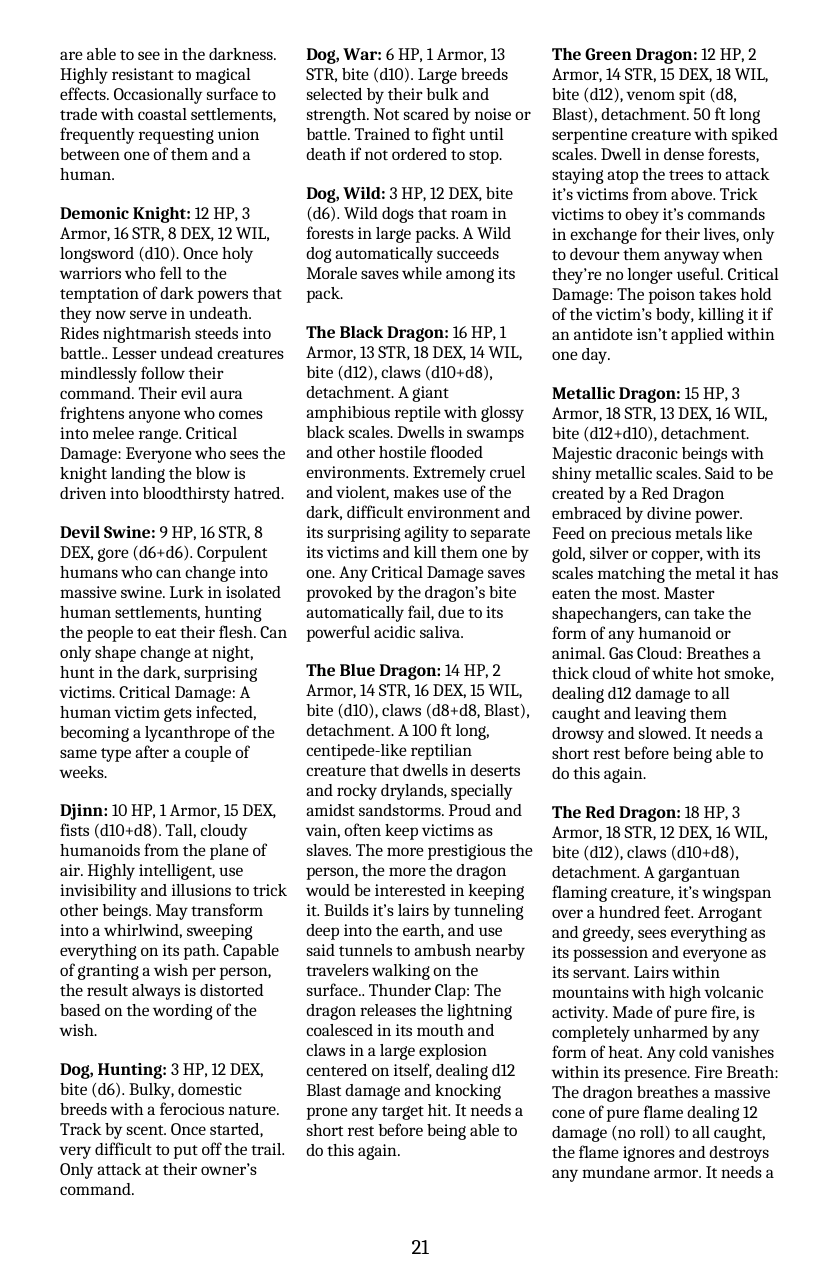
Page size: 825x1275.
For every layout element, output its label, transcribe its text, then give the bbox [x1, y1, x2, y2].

text Dog, Wild: 3 HP, 12 DEX, bite (d6). Wild dogs that roam in forests in large packs. A Wild dog automatically succeeds Morale saves while among its pack. [306, 184, 534, 304]
text are able to see in the darkness. Highly resistant to magical effects. Occasionally surface to trade with coastal settlements, frequently requesting union between one of them and a human. [60, 45, 288, 185]
text Dog, Hunting: 3 HP, 12 DEX, bite (d6). Bulky, domestic breeds with a ferocious nature. Track by scent. Once started, very difficult to put off the trail. Only attack at their owner’s command. [60, 1060, 288, 1200]
text Devil Swine: 9 HP, 16 STR, 8 DEX, gore (d6+d6). Corpulent humans who can change into massive swine. Lurk in isolated human settlements, hunting the people to eat their flesh. Can only shape change at night, hunt in the dark, surprising victims. Critical Damage: A human victim gets infected, becoming a lycanthrope of the same type after a couple of weeks. [60, 522, 288, 782]
text Djinn: 10 HP, 1 Armor, 15 DEX, fists (d10+d8). Tall, cloudy humanoids from the plane of air. Highly intelligent, use invisibility and illusions to trick other beings. May transform into a whirlwind, sweeping everything on its path. Capable of granting a wish per person, the result always is distorted based on the wording of the wish. [60, 801, 288, 1041]
text The Black Dragon: 16 HP, 1 Armor, 13 STR, 18 DEX, 14 WIL, bite (d12), claws (d10+d8), detachment. A giant amphibious reptile with glossy black scales. Dwells in swamps and other hostile flooded environments. Extremely cruel and violent, makes use of the dark, difficult environment and its surprising agility to separate its victims and kill them one by one. Any Critical Damage saves provoked by the dragon’s bite automatically fail, due to its powerful acidic saliva. [306, 322, 534, 642]
text The Green Dragon: 12 HP, 2 Armor, 14 STR, 15 DEX, 18 WIL, bite (d12), venom spit (d8, Blast), detachment. 50 ft long serpentine creature with spiked scales. Dwell in dense forests, staying atop the trees to attack it’s victims from above. Trick victims to obey it’s commands in exchange for their lives, only to devour them anyway when they’re no longer useful. Critical Damage: The poison takes hold of the victim’s body, killing it if an antidote isn’t applied within one day. [552, 45, 780, 365]
text The Blue Dragon: 14 HP, 2 Armor, 14 STR, 16 DEX, 15 WIL, bite (d10), claws (d8+d8, Blast), detachment. A 100 ft long, centipede-like reptilian creature that dwells in deserts and rocky drylands, specially amidst sandstorms. Proud and vain, often keep victims as slaves. The more prestigious the person, the more the dragon would be interested in keeping it. Builds it’s lairs by tunneling deep into the earth, and use said tunnels to ambush nearby travelers walking on the surface.. Thunder Clap: The dragon releases the lightning coalesced in its mouth and claws in a large explosion centered on itself, dealing d12 Blast damage and knocking prone any target hit. It needs a short rest before being able to do this again. [306, 661, 534, 1161]
text Demonic Knight: 12 HP, 3 Armor, 16 STR, 8 DEX, 12 WIL, longsword (d10). Once holy warriors who fell to the temptation of dark powers that they now serve in undeath. Rides nightmarish steeds into battle.. Lesser undead creatures mindlessly follow their command. Their evil aura frightens anyone who comes into melee range. Critical Damage: Everyone who sees the knight landing the blow is driven into bloodthirsty hatred. [60, 204, 288, 504]
text The Red Dragon: 18 HP, 3 Armor, 18 STR, 12 DEX, 16 WIL, bite (d12), claws (d10+d8), detachment. A gargantuan flaming creature, it’s wingspan over a hundred feet. Arrogant and greedy, sees everything as its possession and everyone as its servant. Lairs within mountains with high volcanic activity. Made of pure fire, is completely unharmed by any form of heat. Any cold vanishes within its presence. Fire Breath: The dragon breathes a massive cone of pure flame dealing 12 damage (no roll) to all caught, the flame ignores and destroys any mundane armor. It needs a [552, 802, 780, 1182]
text Dog, War: 6 HP, 1 Armor, 13 STR, bite (d10). Large breeds selected by their bulk and strength. Not scared by noise or battle. Trained to fight until death if not ordered to stop. [306, 45, 534, 165]
text Metallic Dragon: 15 HP, 3 Armor, 18 STR, 13 DEX, 16 WIL, bite (d12+d10), detachment. Majestic draconic beings with shiny metallic scales. Said to be created by a Red Dragon embraced by divine power. Feed on precious metals like gold, silver or copper, with its scales matching the metal it has eaten the most. Master shapechangers, can take the form of any humanoid or animal. Gas Cloud: Breathes a thick cloud of white hot smoke, dealing d12 damage to all caught and leaving them drowsy and slowed. It needs a short rest before being able to do this again. [552, 384, 780, 784]
